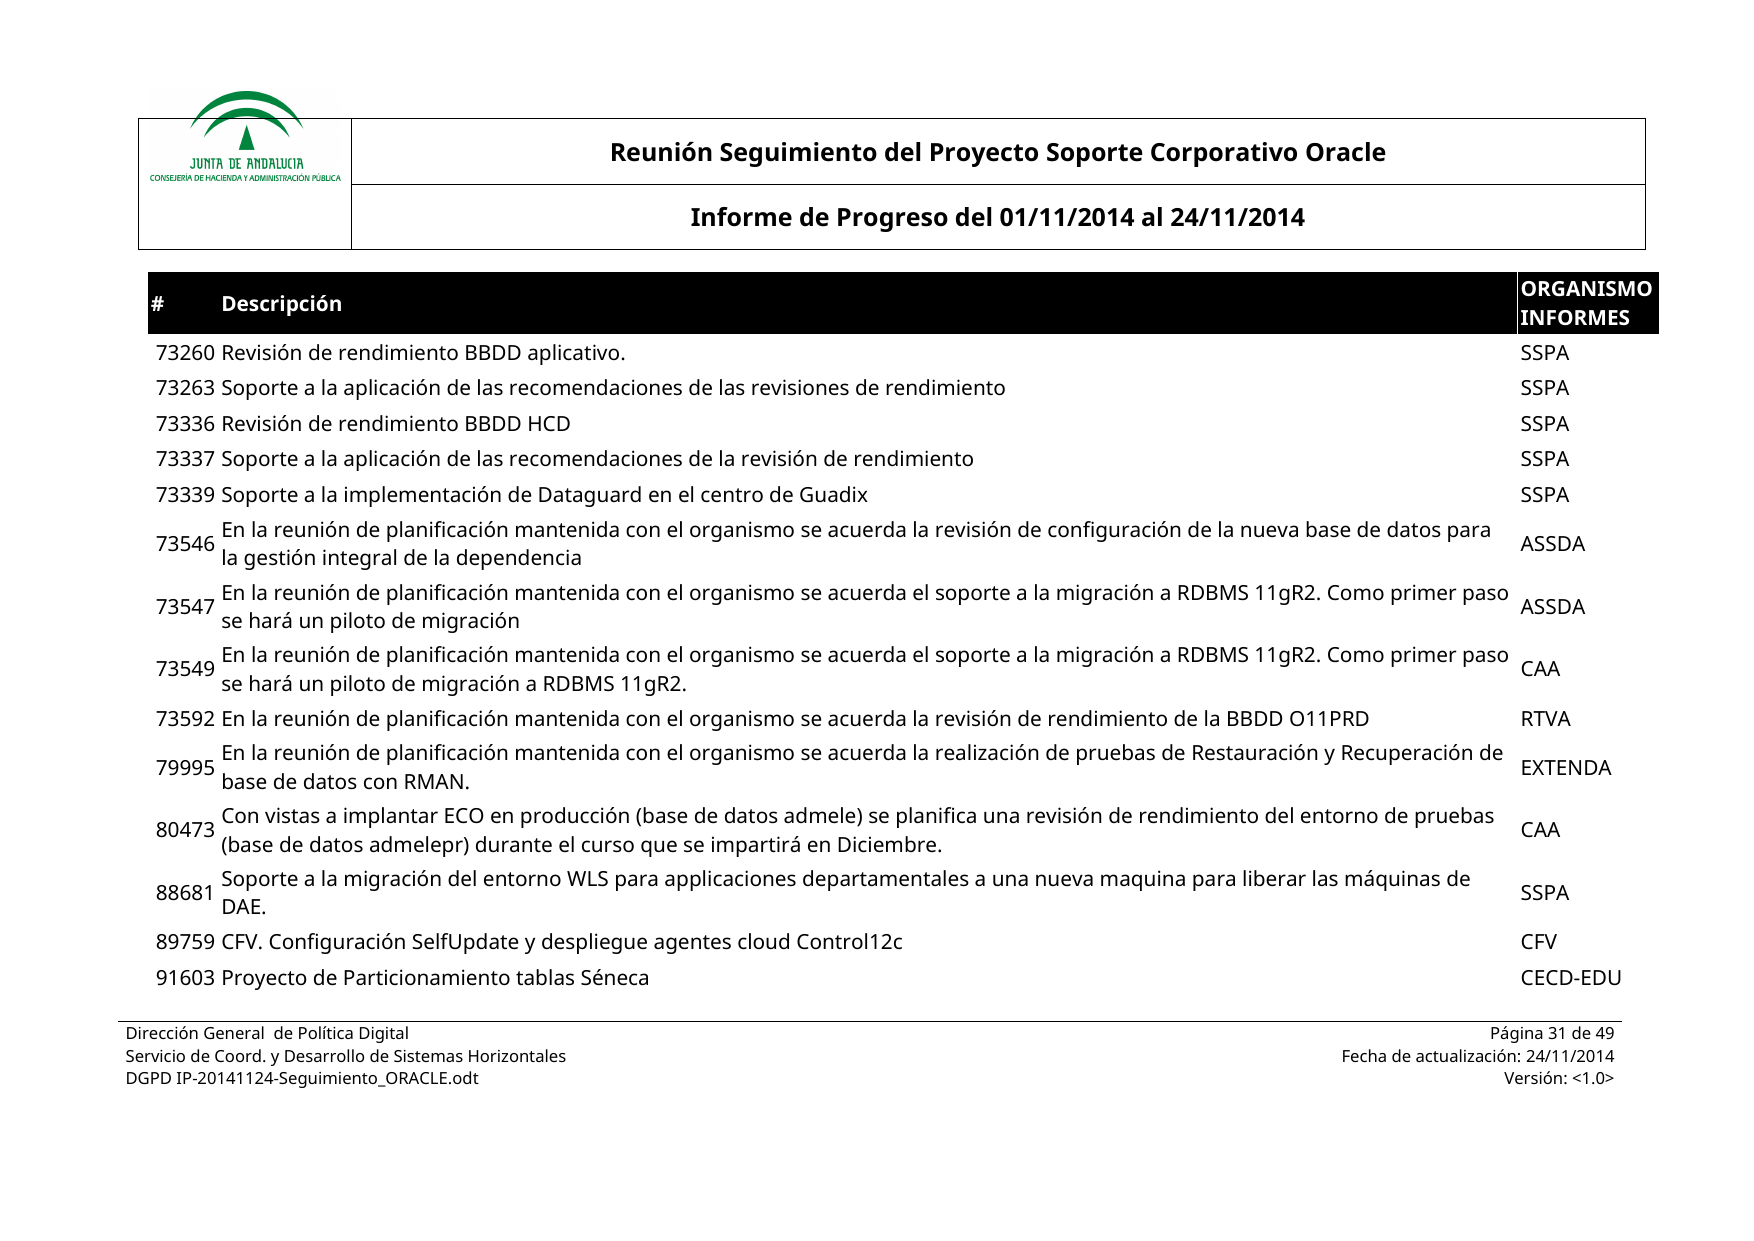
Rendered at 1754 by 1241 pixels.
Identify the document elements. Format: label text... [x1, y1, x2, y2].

picture [149, 89, 342, 118]
table_cell SSPA [1518, 405, 1659, 441]
table_cell ASSDA [1518, 575, 1659, 637]
table_cell En la reunión de planificación mantenida con el organismo se acuerda el soporte a la migración a RDBMS 11gR2. Como primer paso se hará un piloto de migración [218, 575, 1517, 637]
table_cell SSPA [1518, 370, 1659, 405]
table_cell 73339 [148, 476, 218, 512]
table_cell En la reunión de planificación mantenida con el organismo se acuerda el soporte a la migración a RDBMS 11gR2. Como primer paso se hará un piloto de migración a RDBMS 11gR2. [218, 638, 1517, 700]
table_cell 88681 [148, 861, 218, 924]
table_cell CFV [1518, 924, 1659, 959]
table_cell 91603 [148, 959, 218, 995]
table_cell 73260 [148, 334, 218, 370]
table_cell Revisión de rendimiento BBDD HCD [218, 405, 1517, 441]
table_cell 73547 [148, 575, 218, 637]
table_cell RTVA [1518, 700, 1659, 736]
table_cell Soporte a la implementación de Dataguard en el centro de Guadix [218, 476, 1517, 512]
table_cell En la reunión de planificación mantenida con el organismo se acuerda la realización de pruebas de Restauración y Recuperación de base de datos con RMAN. [218, 736, 1517, 798]
table_cell Soporte a la aplicación de las recomendaciones de las revisiones de rendimiento [218, 370, 1517, 405]
table_header # [148, 272, 218, 334]
table_cell Revisión de rendimiento BBDD aplicativo. [218, 334, 1517, 370]
table_cell 73336 [148, 405, 218, 441]
table_cell SSPA [1518, 476, 1659, 512]
table_cell 73546 [148, 512, 218, 575]
table_cell ASSDA [1518, 512, 1659, 575]
table_cell En la reunión de planificación mantenida con el organismo se acuerda la revisión de rendimiento de la BBDD O11PRD [218, 700, 1517, 736]
table_cell Con vistas a implantar ECO en producción (base de datos admele) se planifica una revisión de rendimiento del entorno de pruebas (base de datos admelepr) durante el curso que se impartirá en Diciembre. [218, 798, 1517, 861]
picture [149, 119, 342, 182]
table_header Descripción [218, 272, 1517, 334]
table_cell 79995 [148, 736, 218, 798]
table_cell CECD-EDU [1518, 959, 1659, 995]
table_cell CAA [1518, 638, 1659, 700]
table_cell 73549 [148, 638, 218, 700]
table_cell SSPA [1518, 334, 1659, 370]
table_cell Proyecto de Particionamiento tablas Séneca [218, 959, 1517, 995]
table_cell 73337 [148, 441, 218, 476]
table_header ORGANISMO INFORMES [1518, 272, 1659, 334]
table_cell SSPA [1518, 861, 1659, 924]
table_cell SSPA [1518, 441, 1659, 476]
table_cell 73263 [148, 370, 218, 405]
table_cell Soporte a la aplicación de las recomendaciones de la revisión de rendimiento [218, 441, 1517, 476]
table_cell Soporte a la migración del entorno WLS para applicaciones departamentales a una nueva maquina para liberar las máquinas de DAE. [218, 861, 1517, 924]
table_cell 89759 [148, 924, 218, 959]
table_cell CAA [1518, 798, 1659, 861]
table_cell 73592 [148, 700, 218, 736]
table_cell CFV. Configuración SelfUpdate y despliegue agentes cloud Control12c [218, 924, 1517, 959]
table_cell EXTENDA [1518, 736, 1659, 798]
table_cell En la reunión de planificación mantenida con el organismo se acuerda la revisión de configuración de la nueva base de datos para la gestión integral de la dependencia [218, 512, 1517, 575]
table_cell 80473 [148, 798, 218, 861]
